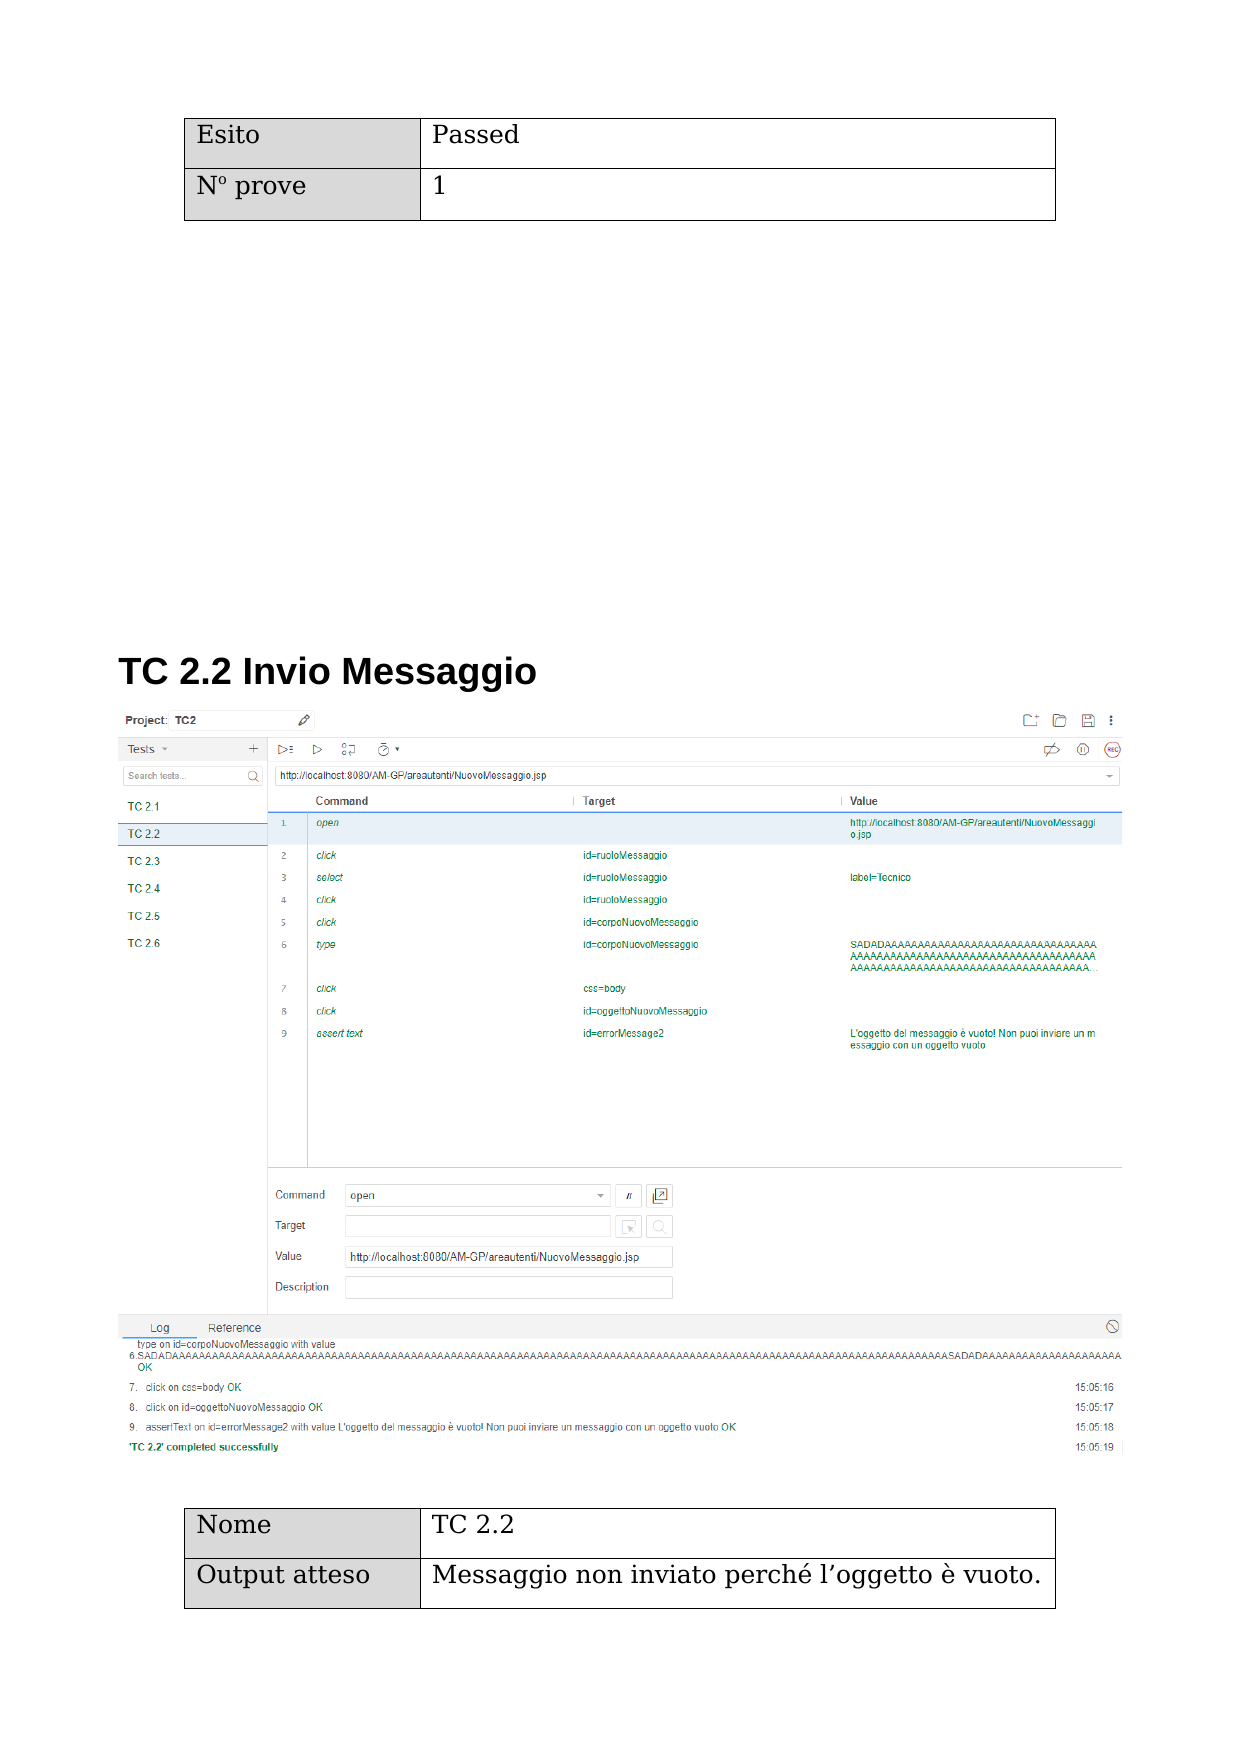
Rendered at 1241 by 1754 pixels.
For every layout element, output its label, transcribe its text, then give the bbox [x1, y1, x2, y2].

table_header Nome [185, 1509, 420, 1558]
table_cell Messaggio non inviato perché l’oggetto è vuoto. [421, 1559, 1055, 1608]
table_cell Passed [421, 119, 1055, 168]
table_cell No prove [185, 169, 420, 220]
picture [118, 704, 1123, 1455]
table_cell Esito [185, 119, 420, 168]
subtitle TC 2.2 Invio Messaggio [118, 648, 1122, 692]
table_cell 1 [421, 169, 1055, 220]
table_cell Output atteso [185, 1559, 420, 1608]
table_header TC 2.2 [421, 1509, 1055, 1558]
